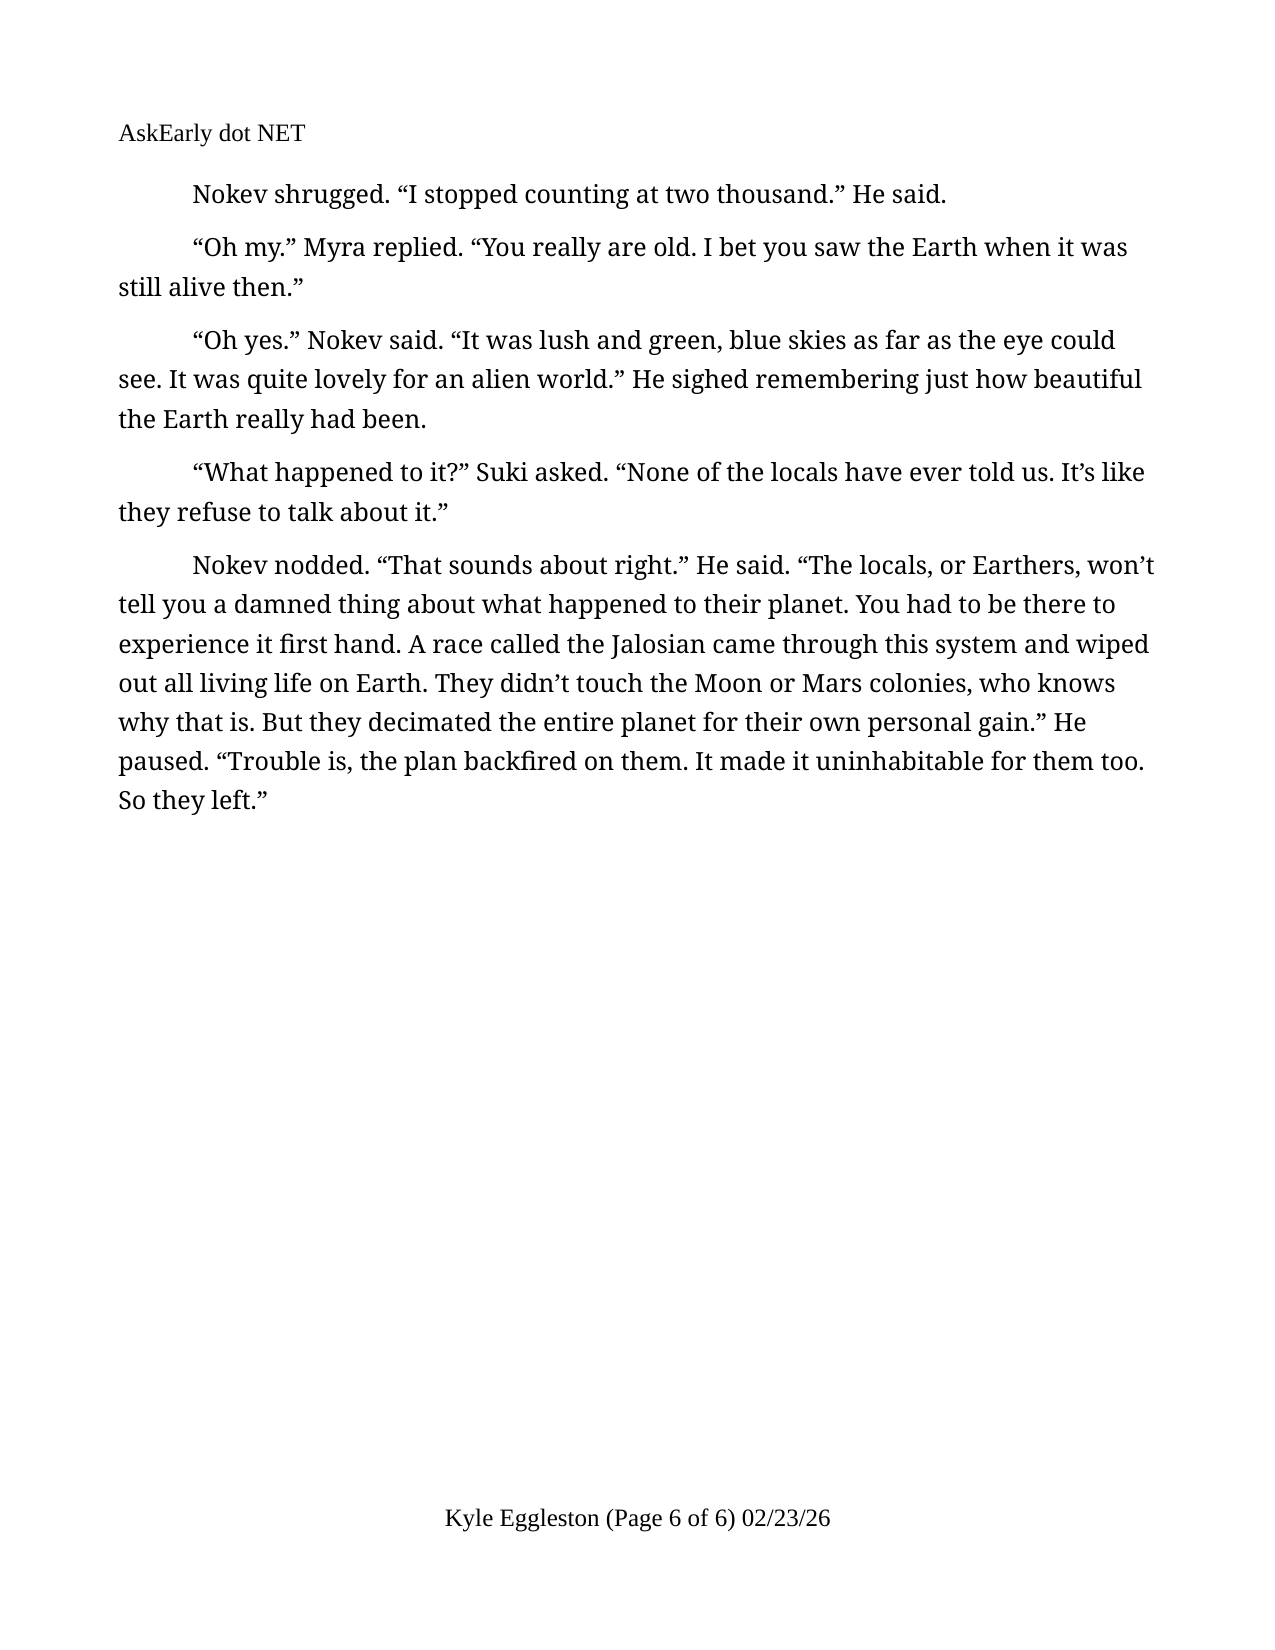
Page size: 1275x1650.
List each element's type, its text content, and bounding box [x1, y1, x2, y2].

text “What happened to it?” Suki asked. “None of the locals have ever told us. It’s like they refuse to talk about it.” [118, 455, 1157, 528]
text Nokev nodded. “That sounds about right.” He said. “The locals, or Earthers, won’t tell you a damned thing about what happened to their planet. You had to be there to experience it first hand. A race called the Jalosian came through this system and wiped out all living life on Earth. They didn’t touch the Moon or Mars colonies, who knows why that is. But they decimated the entire planet for their own personal gain.” He paused. “Trouble is, the plan backfired on them. It made it uninhabitable for them too. So they left.” [118, 548, 1157, 817]
text “Oh yes.” Nokev said. “It was lush and green, blue skies as far as the eye could see. It was quite lovely for an alien world.” He sighed remembering just how beautiful the Earth really had been. [118, 323, 1157, 435]
text “Oh my.” Myra replied. “You really are old. I bet you saw the Earth when it was still alive then.” [118, 230, 1157, 303]
text Nokev shrugged. “I stopped counting at two thousand.” He said. [118, 176, 1157, 210]
